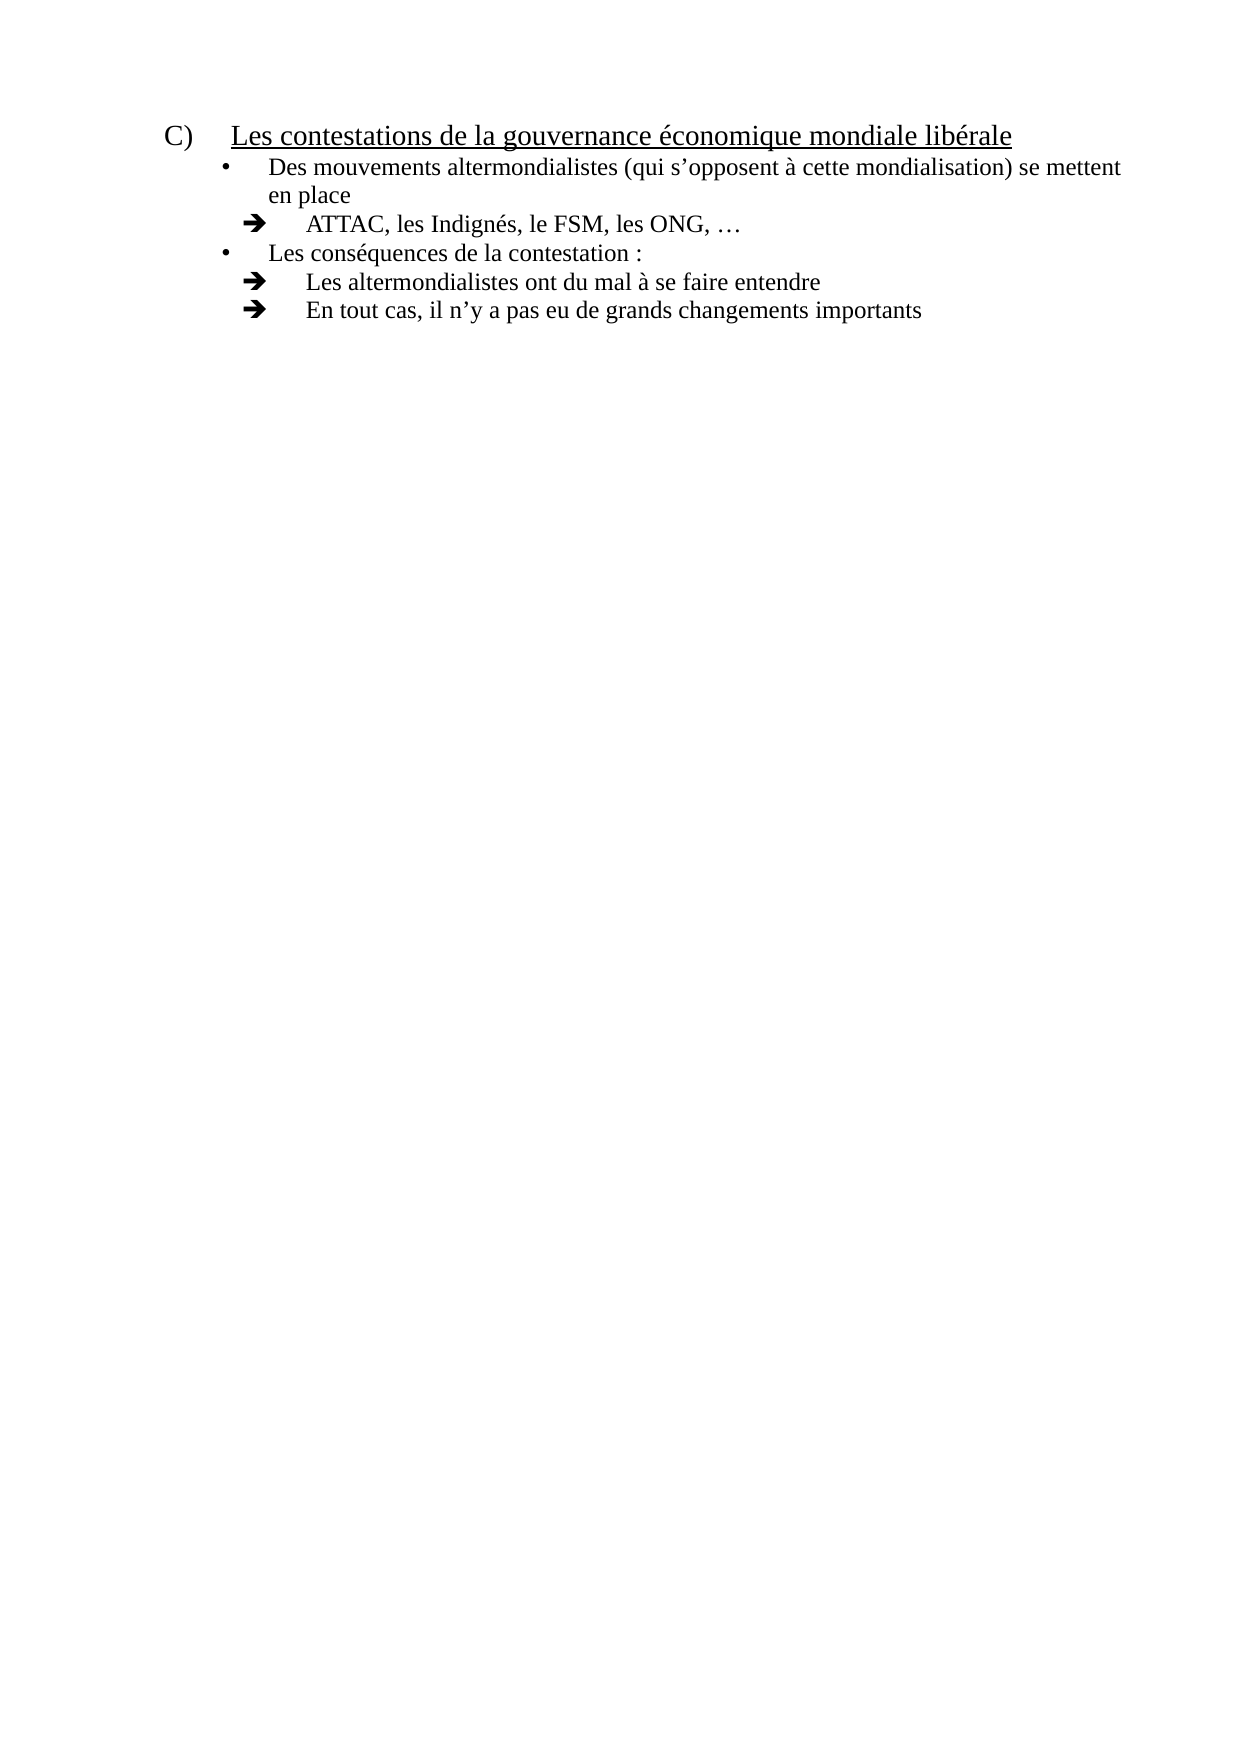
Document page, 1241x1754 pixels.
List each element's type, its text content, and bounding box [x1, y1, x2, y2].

list Les contestations de la gouvernance économique mondiale libérale [193, 118, 1122, 152]
list En tout cas, il n’y a pas eu de grands changements importants [268, 295, 1122, 324]
list Les conséquences de la contestation : [231, 238, 1122, 267]
list ATTAC, les Indignés, le FSM, les ONG, … [268, 209, 1122, 238]
list Les altermondialistes ont du mal à se faire entendre [268, 267, 1122, 295]
list Des mouvements altermondialistes (qui s’opposent à cette mondialisation) se mettent en place [231, 152, 1122, 209]
